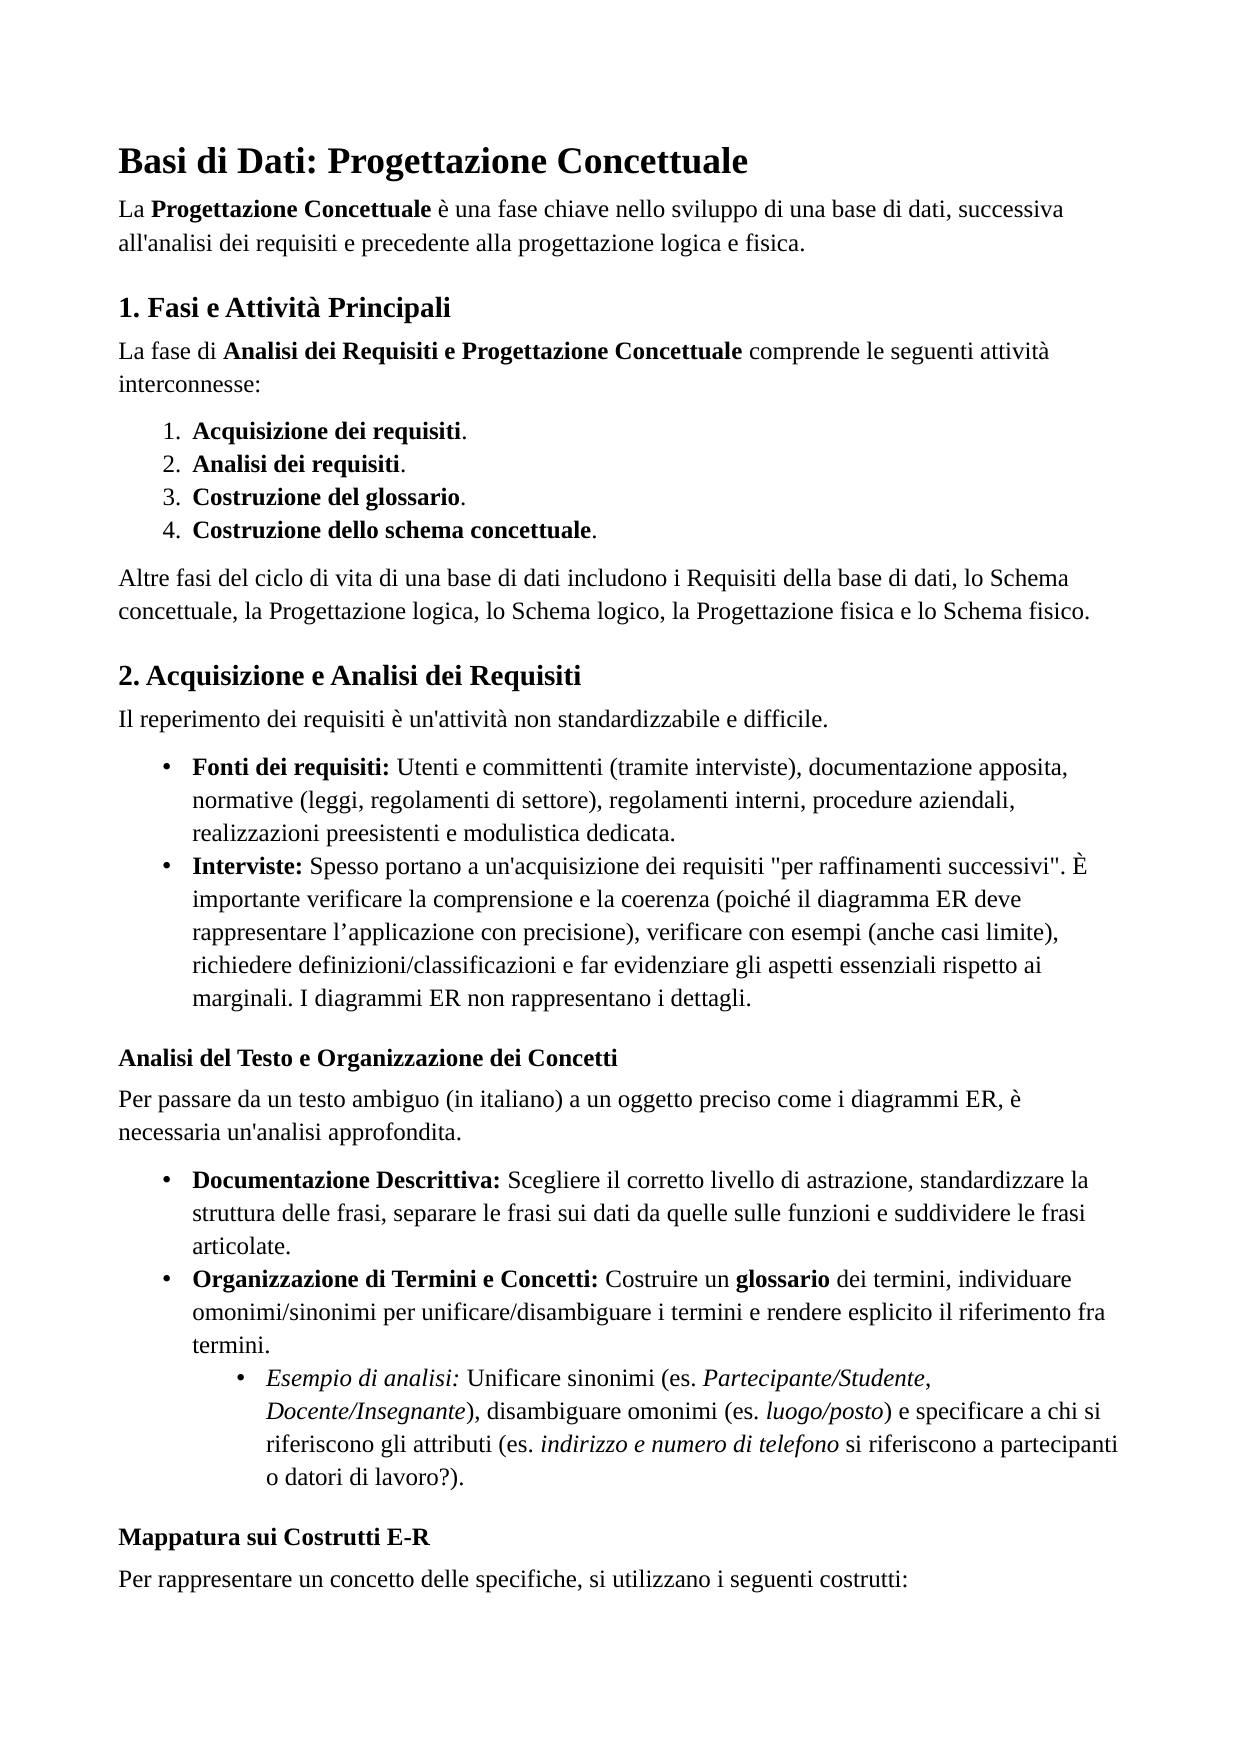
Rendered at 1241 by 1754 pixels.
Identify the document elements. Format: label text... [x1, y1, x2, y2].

subtitle Mappatura sui Costrutti E-R [118, 1522, 1122, 1551]
list Esempio di analisi: Unificare sinonimi (es. Partecipante/Studente, Docente/Insegnante), disambiguare omonimi (es. luogo/posto) e specificare a chi si riferiscono gli attributi (es. indirizzo e numero di telefono si riferiscono a partecipanti o datori di lavoro?). [236, 1363, 1122, 1491]
list Costruzione del glossario. [162, 482, 1122, 511]
list Fonti dei requisiti: Utenti e committenti (tramite interviste), documentazione apposita, normative (leggi, regolamenti di settore), regolamenti interni, procedure aziendali, realizzazioni preesistenti e modulistica dedicata. [162, 752, 1122, 847]
subtitle 1. Fasi e Attività Principali [118, 290, 1122, 323]
subtitle Basi di Dati: Progettazione Concettuale [118, 139, 1122, 182]
list Organizzazione di Termini e Concetti: Costruire un glossario dei termini, individuare omonimi/sinonimi per unificare/disambiguare i termini e rendere esplicito il riferimento fra termini. [162, 1264, 1122, 1359]
list Analisi dei requisiti. [162, 449, 1122, 478]
list Interviste: Spesso portano a un'acquisizione dei requisiti "per raffinamenti successivi". È importante verificare la comprensione e la coerenza (poiché il diagramma ER deve rappresentare l’applicazione con precisione), verificare con esempi (anche casi limite), richiedere definizioni/classificazioni e far evidenziare gli aspetti essenziali rispetto ai marginali. I diagrammi ER non rappresentano i dettagli. [162, 851, 1122, 1012]
text Per rappresentare un concetto delle specifiche, si utilizzano i seguenti costrutti: [118, 1564, 1122, 1592]
subtitle Analisi del Testo e Organizzazione dei Concetti [118, 1043, 1122, 1072]
text La fase di Analisi dei Requisiti e Progettazione Concettuale comprende le seguenti attività interconnesse: [118, 336, 1122, 398]
subtitle 2. Acquisizione e Analisi dei Requisiti [118, 658, 1122, 692]
list Documentazione Descrittiva: Scegliere il corretto livello di astrazione, standardizzare la struttura delle frasi, separare le frasi sui dati da quelle sulle funzioni e suddividere le frasi articolate. [162, 1165, 1122, 1260]
list Costruzione dello schema concettuale. [162, 516, 1122, 544]
text Per passare da un testo ambiguo (in italiano) a un oggetto preciso come i diagrammi ER, è necessaria un'analisi approfondita. [118, 1084, 1122, 1146]
text La Progettazione Concettuale è una fase chiave nello sviluppo di una base di dati, successiva all'analisi dei requisiti e precedente alla progettazione logica e fisica. [118, 194, 1122, 256]
text Altre fasi del ciclo di vita di una base di dati includono i Requisiti della base di dati, lo Schema concettuale, la Progettazione logica, lo Schema logico, la Progettazione fisica e lo Schema fisico. [118, 563, 1122, 625]
list Acquisizione dei requisiti. [162, 416, 1122, 445]
text Il reperimento dei requisiti è un'attività non standardizzabile e difficile. [118, 704, 1122, 733]
